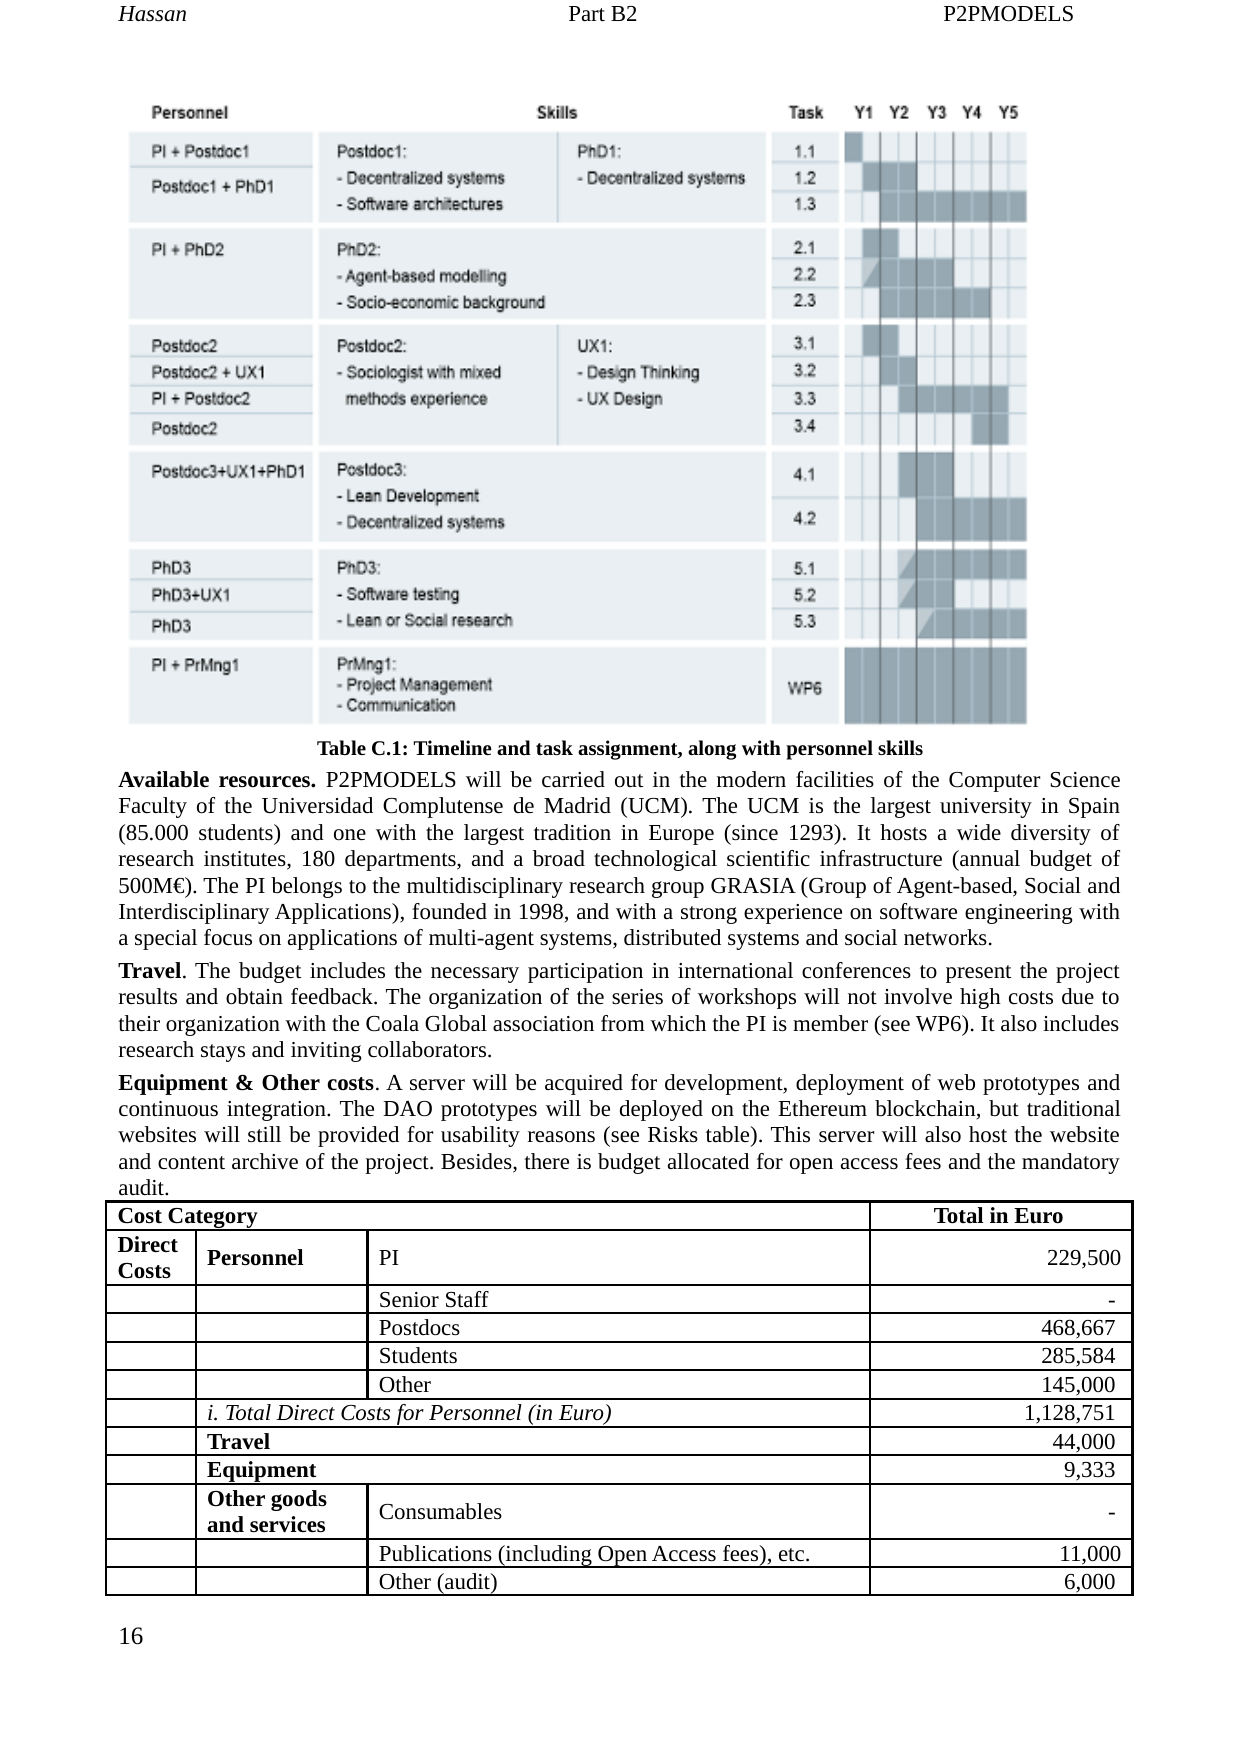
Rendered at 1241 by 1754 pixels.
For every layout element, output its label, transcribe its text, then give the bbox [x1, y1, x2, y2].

table_cell [197, 1371, 207, 1397]
table_cell Other goods and services [197, 1485, 207, 1537]
table_header Cost Category [859, 1203, 869, 1229]
table_cell 145,000 [1121, 1371, 1131, 1397]
text Travel. The budget includes the necessary participation in international conferences to present the project results and obtain feedback. The organization of the series of workshops will not involve high costs due to their organization with the Coala Global association from which the PI is member (see WP6). It also includes research stays and inviting collaborators. [118, 957, 1122, 1062]
table_cell [184, 1343, 195, 1369]
table_cell [184, 1286, 195, 1312]
table_cell Direct Costs [107, 1231, 117, 1284]
table_cell 1,128,751 [871, 1400, 881, 1426]
table_cell Equipment [197, 1456, 207, 1483]
table_cell Senior Staff [859, 1286, 869, 1312]
table_cell 6,000 [871, 1568, 881, 1594]
table_cell [184, 1568, 195, 1594]
table_header Total in Euro [871, 1203, 881, 1229]
table_cell 11,000 [871, 1540, 881, 1566]
table_cell Students [369, 1343, 379, 1369]
text Table C.1: Timeline and task assignment, along with personnel skills [118, 736, 1122, 760]
table_cell Senior Staff [369, 1286, 379, 1312]
table_cell 285,584 [871, 1343, 881, 1369]
text Equipment & Other costs. A server will be acquired for development, deployment of web prototypes and continuous integration. The DAO prototypes will be deployed on the Ethereum blockchain, but traditional websites will still be provided for usability reasons (see Risks table). This server will also host the website and content archive of the project. Besides, there is budget allocated for open access fees and the mandatory audit. [118, 1069, 1122, 1200]
table_cell [197, 1568, 207, 1594]
table_cell Students [859, 1343, 869, 1369]
table_cell - [871, 1485, 1131, 1537]
table_header Total in Euro [1121, 1203, 1131, 1229]
table_cell Consumables [369, 1485, 869, 1537]
table_cell [197, 1286, 207, 1312]
table_cell Other [859, 1371, 869, 1397]
table_cell [184, 1400, 195, 1426]
table_cell [107, 1314, 117, 1341]
table_cell 468,667 [871, 1314, 881, 1341]
table_cell 1,128,751 [1121, 1400, 1131, 1426]
table_cell Other goods and services [356, 1485, 366, 1537]
table_cell - [1121, 1286, 1131, 1312]
table_cell [107, 1485, 195, 1537]
table_header Cost Category [107, 1203, 117, 1229]
table_cell [197, 1314, 207, 1341]
table_cell [107, 1540, 117, 1566]
table_cell 44,000 [871, 1428, 881, 1454]
table_cell [356, 1568, 366, 1594]
table_cell Travel [859, 1428, 869, 1454]
table_cell Postdocs [369, 1314, 379, 1341]
table_cell 468,667 [1121, 1314, 1131, 1341]
table_cell PI [369, 1231, 869, 1284]
table_cell Other [369, 1371, 379, 1397]
table_cell [107, 1343, 117, 1369]
table_cell [184, 1371, 195, 1397]
table_cell Other (audit) [369, 1568, 379, 1594]
table_cell [107, 1400, 117, 1426]
table_cell Travel [197, 1428, 207, 1454]
table_cell Direct Costs [184, 1231, 195, 1284]
table_cell [184, 1540, 195, 1566]
table_cell Postdocs [859, 1314, 869, 1341]
table_cell 44,000 [1121, 1428, 1131, 1454]
table_cell [107, 1286, 117, 1312]
table_cell 145,000 [871, 1371, 881, 1397]
table_cell [356, 1343, 366, 1369]
table_cell [356, 1286, 366, 1312]
table_cell 285,584 [1121, 1343, 1131, 1369]
table_cell [184, 1456, 195, 1483]
table_cell [107, 1456, 117, 1483]
table_cell Other (audit) [859, 1568, 869, 1594]
table_cell Equipment [859, 1456, 869, 1483]
table_cell [107, 1371, 117, 1397]
table_cell 229,500 [871, 1231, 1131, 1284]
table_cell [356, 1540, 366, 1566]
table_cell [197, 1540, 207, 1566]
table_cell [107, 1568, 117, 1594]
table_cell 6,000 [1121, 1568, 1131, 1594]
table_cell [184, 1314, 195, 1341]
table_cell Personnel [197, 1231, 366, 1284]
picture [118, 88, 1051, 736]
table_cell [184, 1428, 195, 1454]
table_cell [107, 1428, 117, 1454]
table_cell 9,333 [871, 1456, 881, 1483]
table_cell 11,000 [1121, 1540, 1131, 1566]
table_cell [356, 1314, 366, 1341]
table_cell - [871, 1286, 881, 1312]
table_cell [197, 1343, 207, 1369]
text Available resources. P2PMODELS will be carried out in the modern facilities of the Computer Science Faculty of the Universidad Complutense de Madrid (UCM). The UCM is the largest university in Spain (85.000 students) and one with the largest tradition in Europe (since 1293). It hosts a wide diversity of research institutes, 180 departments, and a broad technological scientific infrastructure (annual budget of 500M€). The PI belongs to the multidisciplinary research group GRASIA (Group of Agent-based, Social and Interdisciplinary Applications), founded in 1998, and with a strong experience on software engineering with a special focus on applications of multi-agent systems, distributed systems and social networks. [118, 766, 1122, 951]
table_cell 9,333 [1121, 1456, 1131, 1483]
table_cell [356, 1371, 366, 1397]
